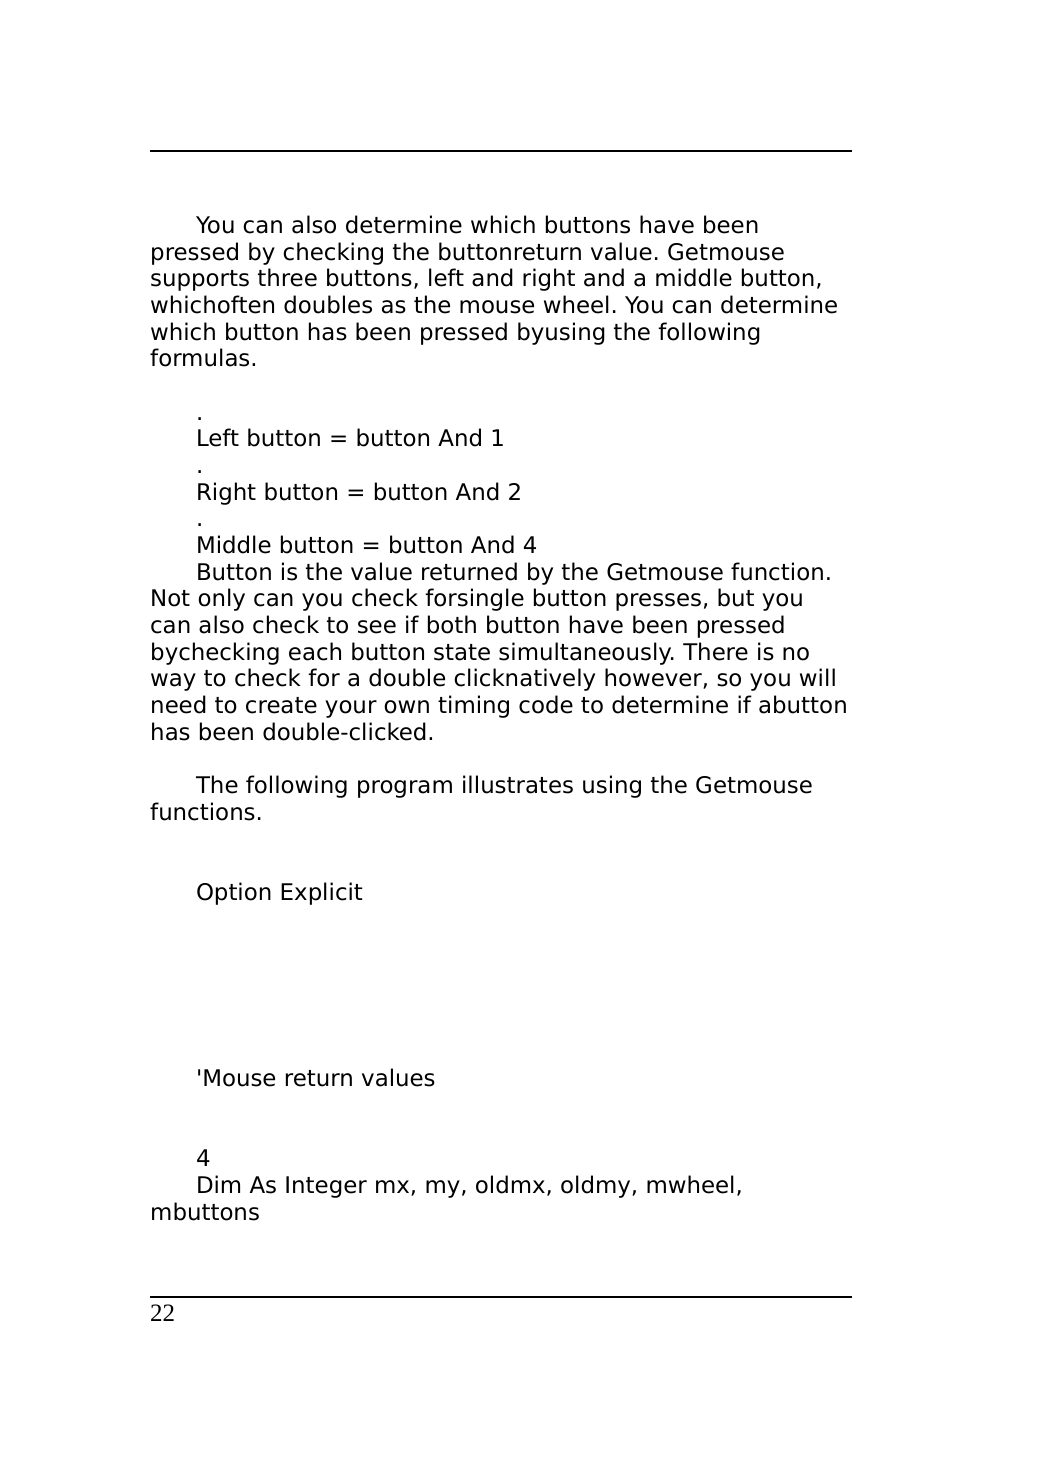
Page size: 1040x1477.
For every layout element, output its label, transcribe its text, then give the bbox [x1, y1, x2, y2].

text Left button = button And 1 [150, 425, 852, 452]
text . [150, 399, 852, 425]
text . [150, 452, 852, 479]
text Right button = button And 2 [150, 479, 852, 505]
text . [150, 505, 852, 532]
text 'Mouse return values [150, 1065, 852, 1092]
text You can also determine which buttons have been pressed by checking the buttonreturn value. Getmouse supports three buttons, left and right and a middle button, whichoften doubles as the mouse wheel. You can determine which button has been pressed byusing the following formulas. [150, 212, 852, 372]
text Option Explicit [150, 879, 852, 905]
text Dim As Integer mx, my, oldmx, oldmy, mwheel, mbuttons [150, 1172, 852, 1225]
text Button is the value returned by the Getmouse function. Not only can you check forsingle button presses, but you can also check to see if both button have been pressed bychecking each button state simultaneously. There is no way to check for a double clicknatively however, so you will need to create your own timing code to determine if abutton has been double-clicked. [150, 559, 852, 745]
text 4 [150, 1145, 852, 1172]
text Middle button = button And 4 [150, 532, 852, 559]
text The following program illustrates using the Getmouse functions. [150, 772, 852, 825]
